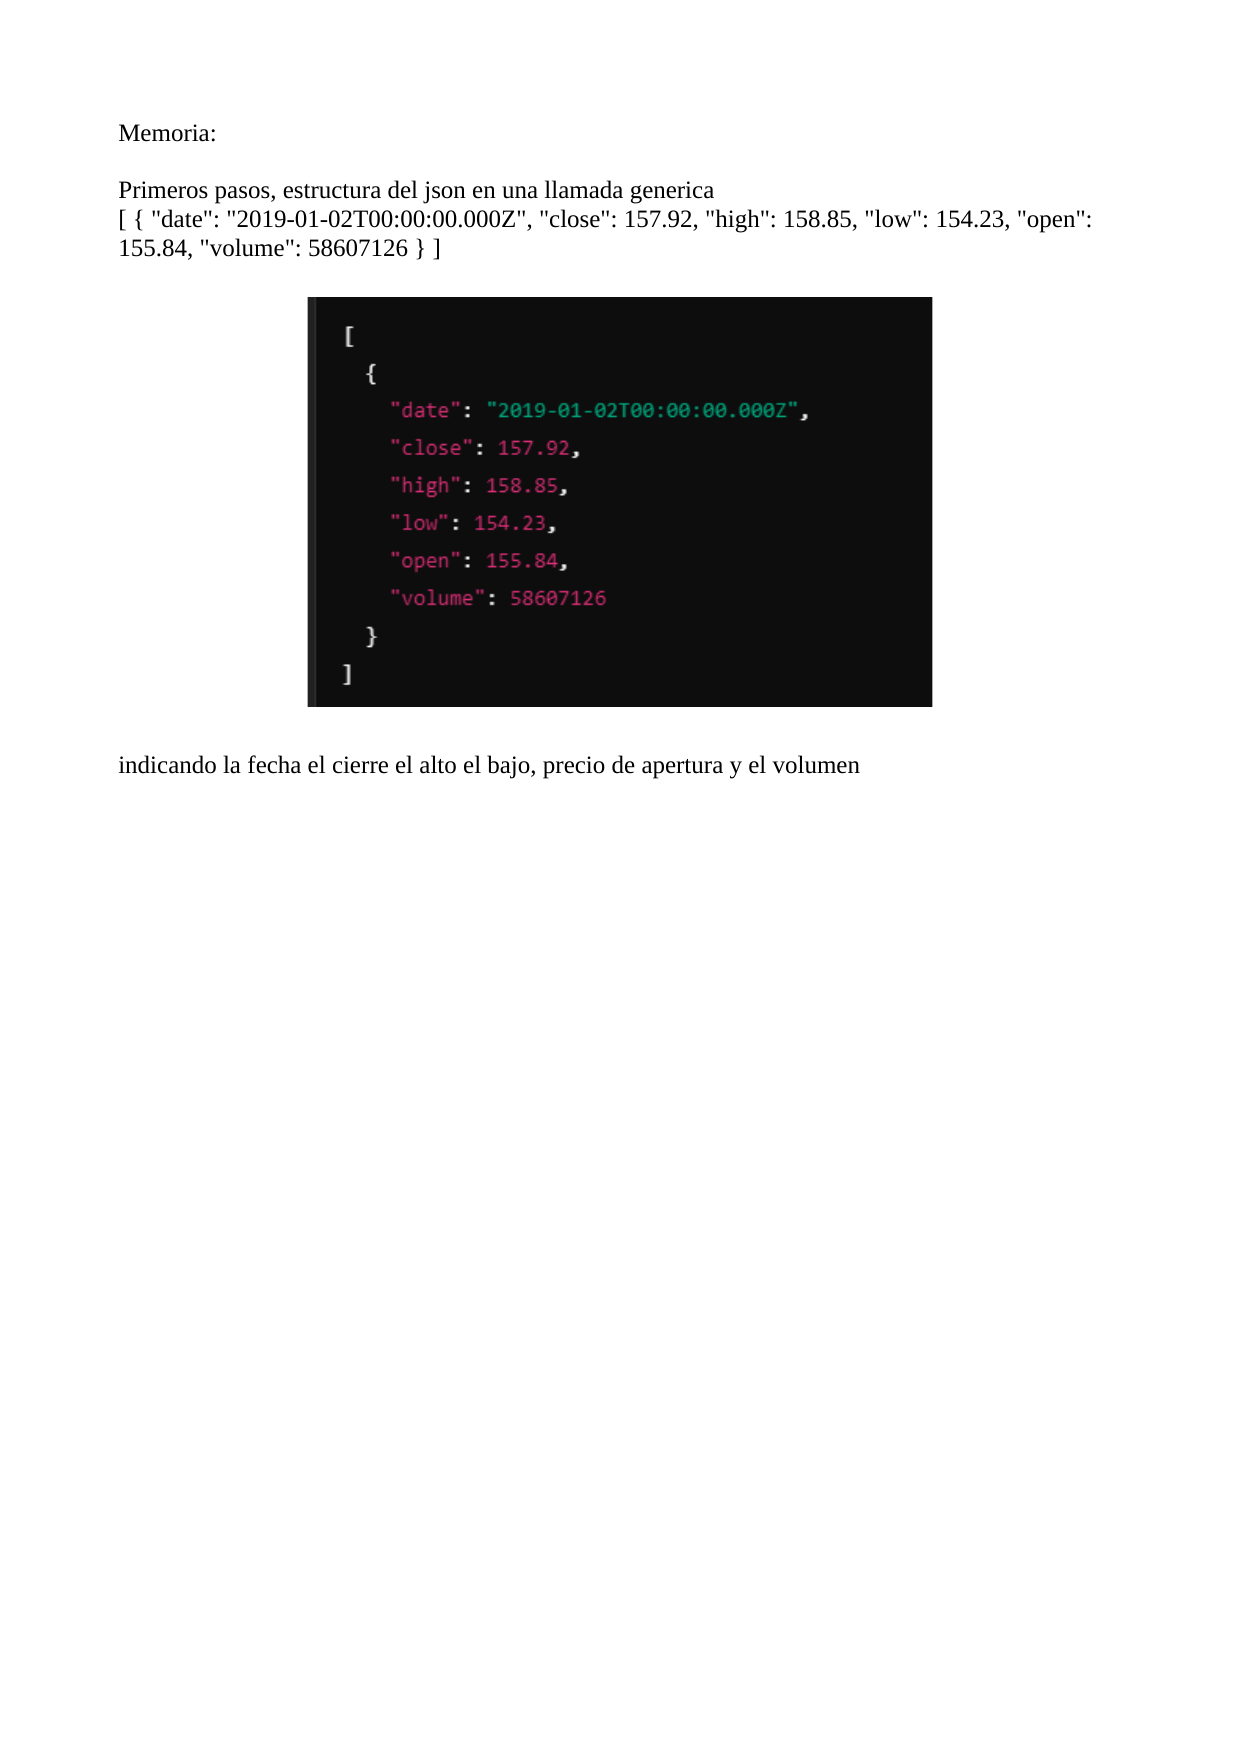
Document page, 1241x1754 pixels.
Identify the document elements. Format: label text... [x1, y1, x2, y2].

text indicando la fecha el cierre el alto el bajo, precio de apertura y el volumen [118, 751, 1122, 779]
text Primeros pasos, estructura del json en una llamada generica [118, 176, 1122, 204]
picture [307, 297, 933, 707]
text Memoria: [118, 118, 1122, 147]
text [ { "date": "2019-01-02T00:00:00.000Z", "close": 157.92, "high": 158.85, "low": 154.23, "open": 155.84, "volume": 58607126 } ] [118, 204, 1122, 262]
